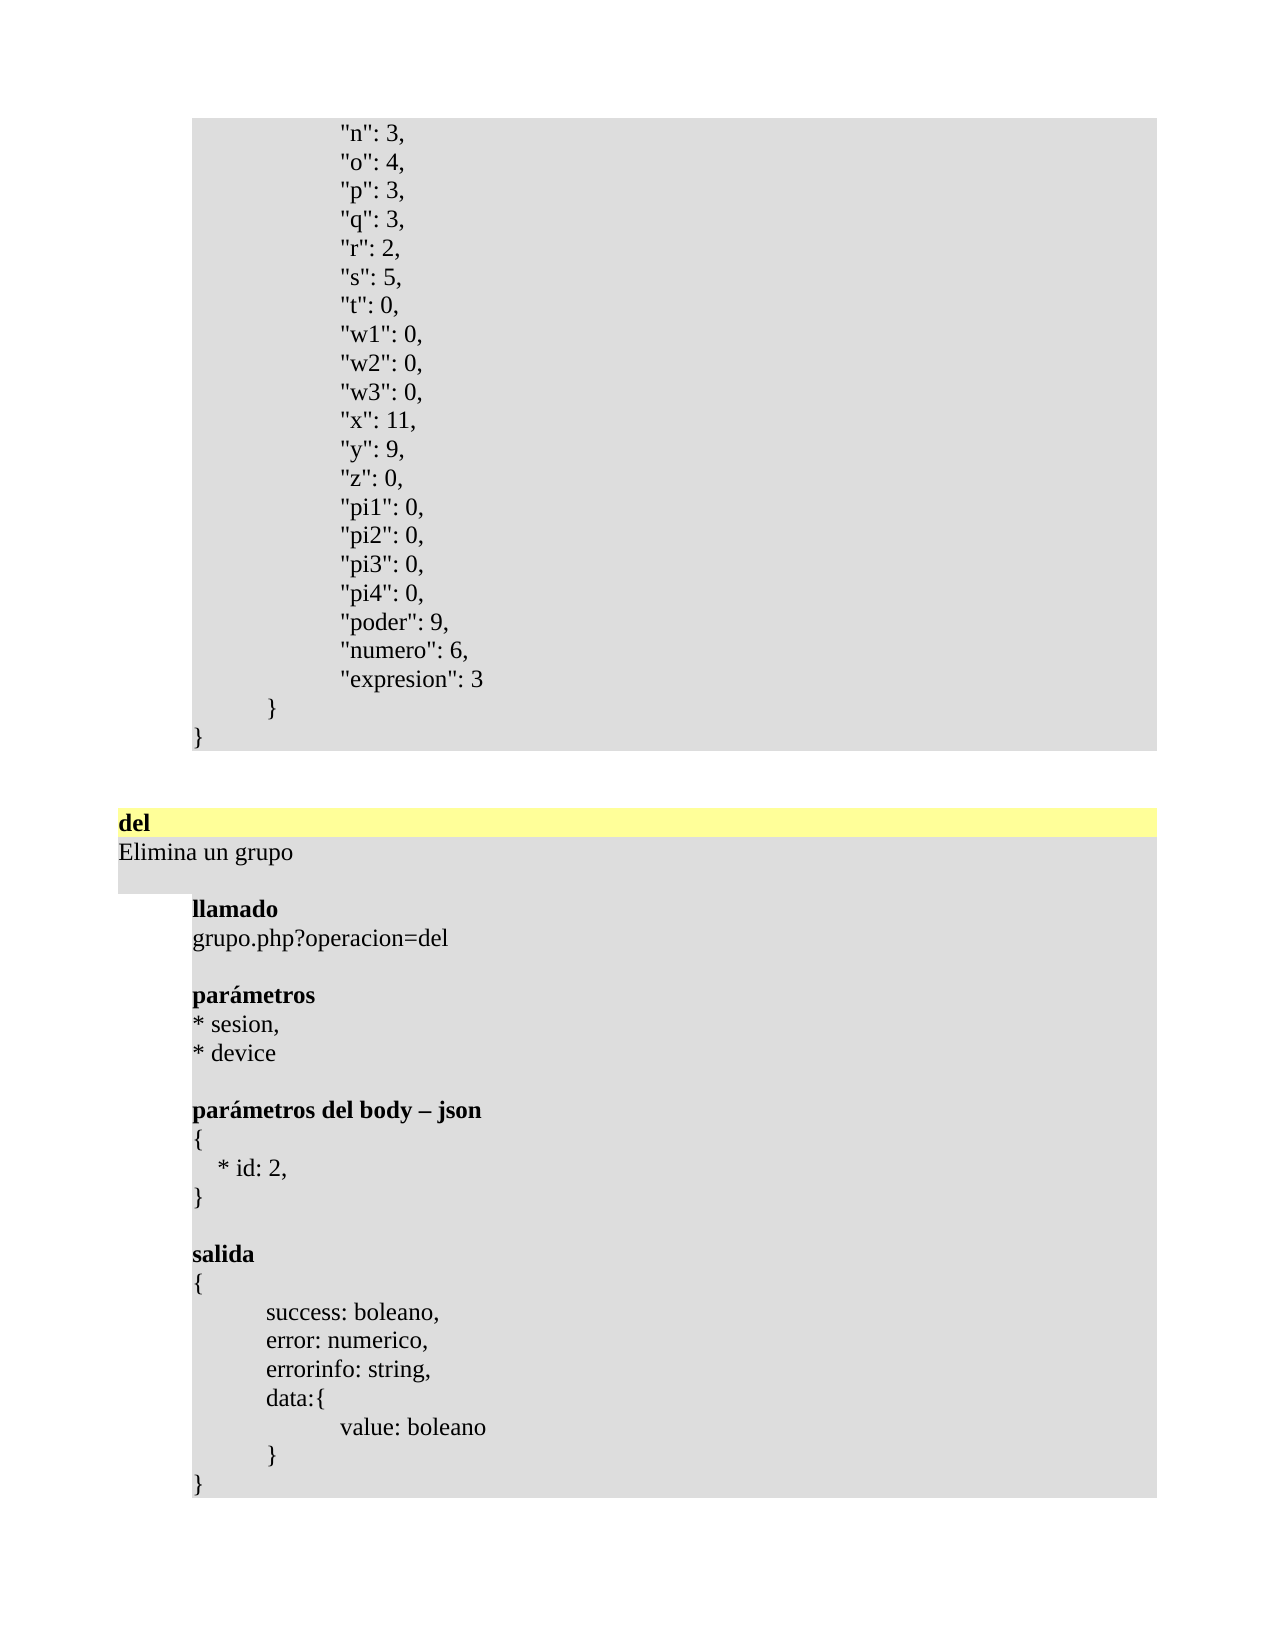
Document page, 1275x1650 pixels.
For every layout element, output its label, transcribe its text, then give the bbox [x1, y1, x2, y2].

text "o": 4, [192, 147, 1157, 176]
text "pi2": 0, [192, 521, 1157, 549]
text "q": 3, [192, 204, 1157, 233]
text "poder": 9, [192, 607, 1157, 636]
text } [192, 722, 1157, 751]
text * device [192, 1038, 1157, 1067]
text "s": 5, [192, 262, 1157, 291]
text "z": 0, [192, 463, 1157, 492]
text "y": 9, [192, 434, 1157, 463]
text del [118, 808, 1157, 837]
text grupo.php?operacion=del [192, 923, 1157, 952]
text "w2": 0, [192, 348, 1157, 377]
text } [192, 1469, 1157, 1498]
text * id: 2, } [192, 1153, 1157, 1211]
text } [192, 1441, 1157, 1469]
text value: boleano [192, 1412, 1157, 1441]
text "n": 3, [192, 118, 1157, 147]
text } [192, 693, 1157, 722]
text "numero": 6, [192, 636, 1157, 664]
text "pi3": 0, [192, 549, 1157, 578]
text "w3": 0, [192, 377, 1157, 406]
text "p": 3, [192, 176, 1157, 204]
text * sesion, [192, 1009, 1157, 1038]
text "pi1": 0, [192, 492, 1157, 521]
text "pi4": 0, [192, 578, 1157, 607]
text salida [192, 1239, 1157, 1268]
text parámetros del body – json [192, 1096, 1157, 1124]
text success: boleano, [192, 1297, 1157, 1326]
text Elimina un grupo [118, 837, 1157, 866]
text data:{ [192, 1383, 1157, 1412]
text "t": 0, [192, 291, 1157, 319]
text { [192, 1268, 1157, 1297]
text { [192, 1124, 1157, 1153]
text errorinfo: string, [192, 1354, 1157, 1383]
text "r": 2, [192, 233, 1157, 262]
text "expresion": 3 [192, 664, 1157, 693]
text error: numerico, [192, 1326, 1157, 1354]
text parámetros [192, 981, 1157, 1009]
text llamado [192, 894, 1157, 923]
text "x": 11, [192, 406, 1157, 434]
text "w1": 0, [192, 319, 1157, 348]
